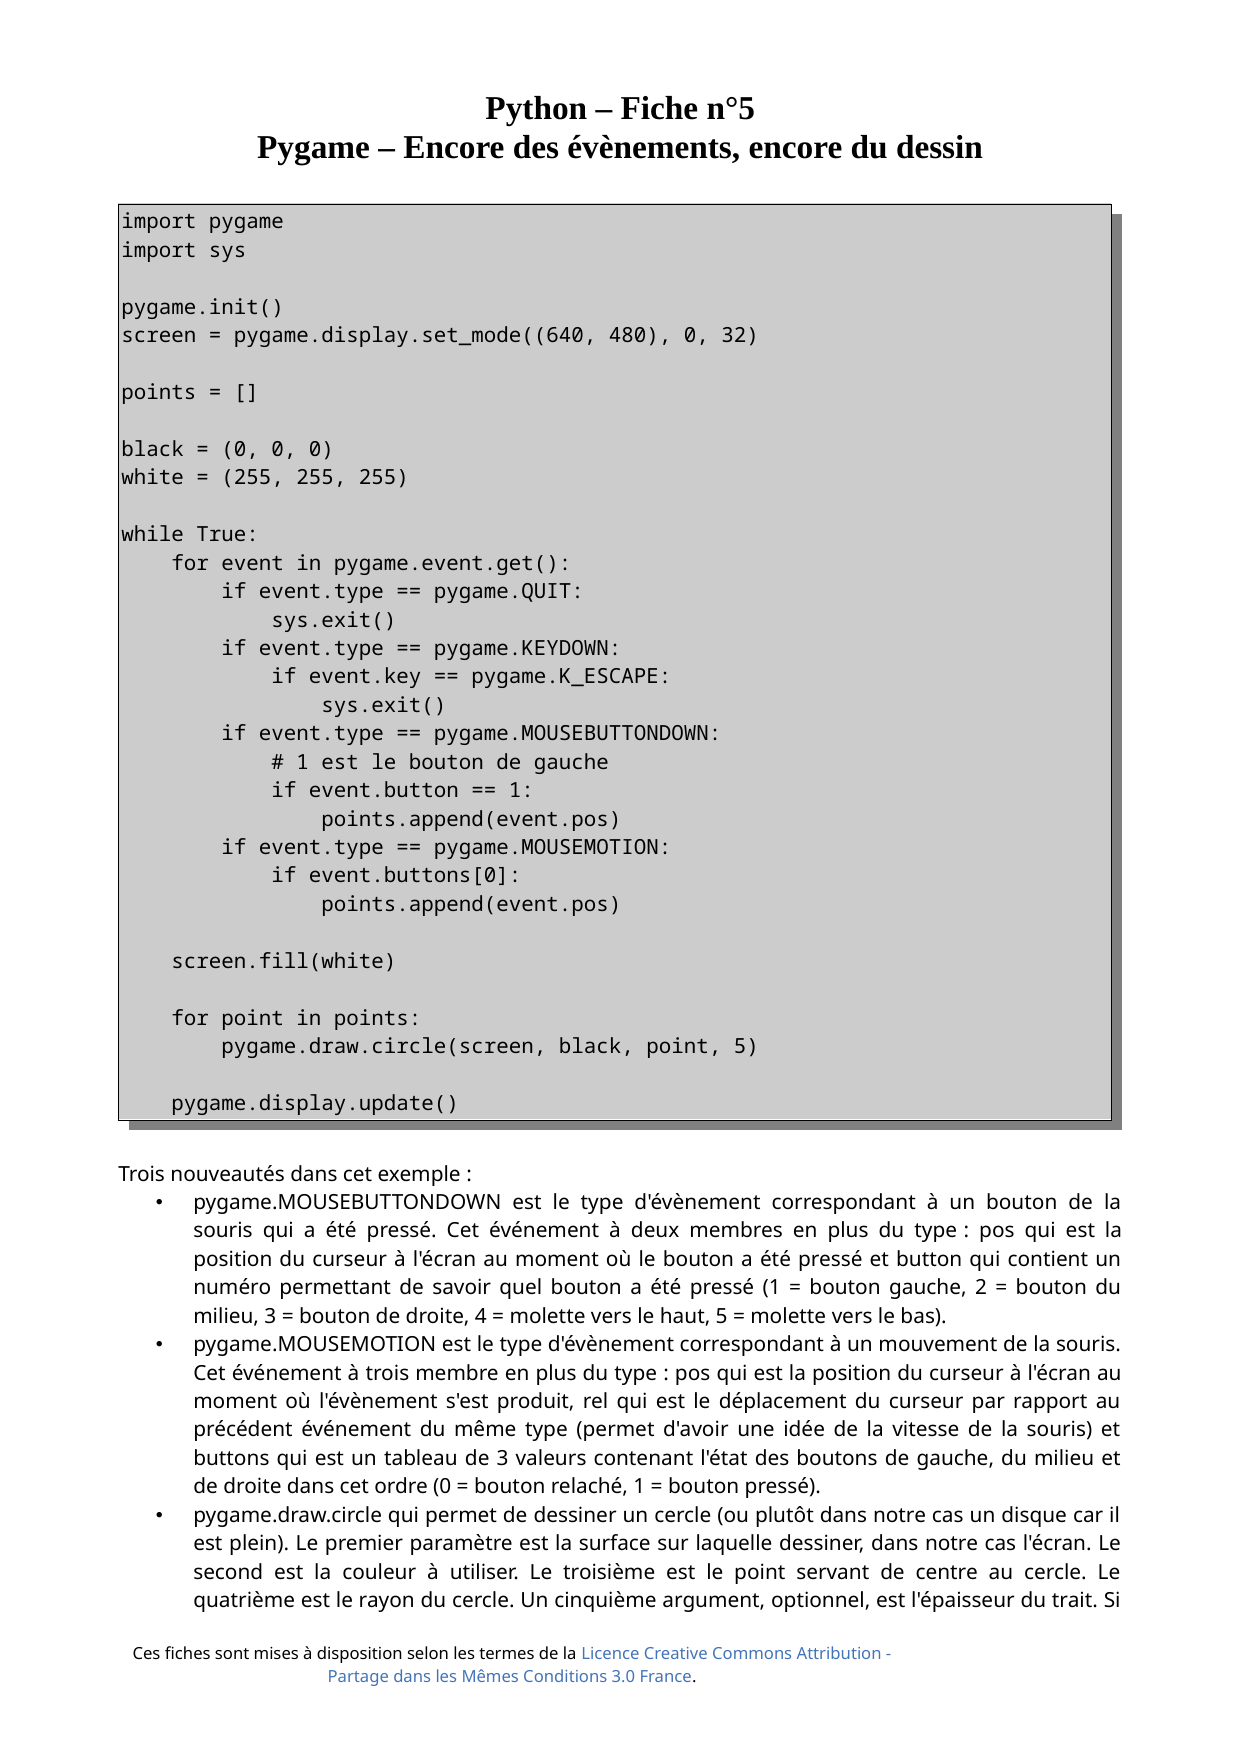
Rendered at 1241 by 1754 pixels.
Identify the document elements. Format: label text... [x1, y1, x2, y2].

text if event.key == pygame.K_ESCAPE: [119, 658, 1111, 687]
text if event.type == pygame.QUIT: [119, 573, 1111, 602]
list pygame.MOUSEMOTION est le type d'évènement correspondant à un mouvement de la souris. Cet événement à trois membre en plus du type : pos qui est la position du curseur à l'écran au moment où l'évènement s'est produit, rel qui est le déplacement du curseur par rapport au précédent événement du même type (permet d'avoir une idée de la vitesse de la souris) et buttons qui est un tableau de 3 valeurs contenant l'état des boutons de gauche, du milieu et de droite dans cet ordre (0 = bouton relaché, 1 = bouton pressé). [156, 1329, 1122, 1500]
text pygame.init() [119, 289, 1111, 317]
text # 1 est le bouton de gauche [119, 744, 1111, 772]
text pygame.draw.circle(screen, black, point, 5) [119, 1028, 1111, 1057]
text while True: [119, 516, 1111, 545]
text sys.exit() [119, 602, 1111, 630]
text black = (0, 0, 0) [119, 431, 1111, 459]
text if event.buttons[0]: [119, 858, 1111, 886]
text for event in pygame.event.get(): [119, 545, 1111, 573]
text points.append(event.pos) [119, 886, 1111, 914]
text import sys [119, 232, 1111, 260]
text Trois nouveautés dans cet exemple : [118, 1159, 1122, 1187]
text sys.exit() [119, 687, 1111, 715]
text if event.type == pygame.MOUSEMOTION: [119, 829, 1111, 858]
text if event.type == pygame.KEYDOWN: [119, 630, 1111, 658]
text points = [] [119, 374, 1111, 403]
list pygame.MOUSEBUTTONDOWN est le type d'évènement correspondant à un bouton de la souris qui a été pressé. Cet événement à deux membres en plus du type : pos qui est la position du curseur à l'écran au moment où le bouton a été pressé et button qui contient un numéro permettant de savoir quel bouton a été pressé (1 = bouton gauche, 2 = bouton du milieu, 3 = bouton de droite, 4 = molette vers le haut, 5 = molette vers le bas). [156, 1187, 1122, 1329]
text for point in points: [119, 1000, 1111, 1028]
text if event.type == pygame.MOUSEBUTTONDOWN: [119, 715, 1111, 744]
text Pygame – Encore des évènements, encore du dessin [118, 127, 1122, 165]
text if event.button == 1: [119, 772, 1111, 801]
text pygame.display.update() [119, 1085, 1111, 1119]
text screen.fill(white) [119, 943, 1111, 971]
text Python – Fiche n°5 [118, 88, 1122, 127]
text screen = pygame.display.set_mode((640, 480), 0, 32) [119, 317, 1111, 346]
list pygame.draw.circle qui permet de dessiner un cercle (ou plutôt dans notre cas un disque car il est plein). Le premier paramètre est la surface sur laquelle dessiner, dans notre cas l'écran. Le second est la couleur à utiliser. Le troisième est le point servant de centre au cercle. Le quatrième est le rayon du cercle. Un cinquième argument, optionnel, est l'épaisseur du trait. Si [156, 1500, 1122, 1614]
text white = (255, 255, 255) [119, 459, 1111, 488]
text points.append(event.pos) [119, 801, 1111, 829]
text import pygame [119, 205, 1111, 232]
